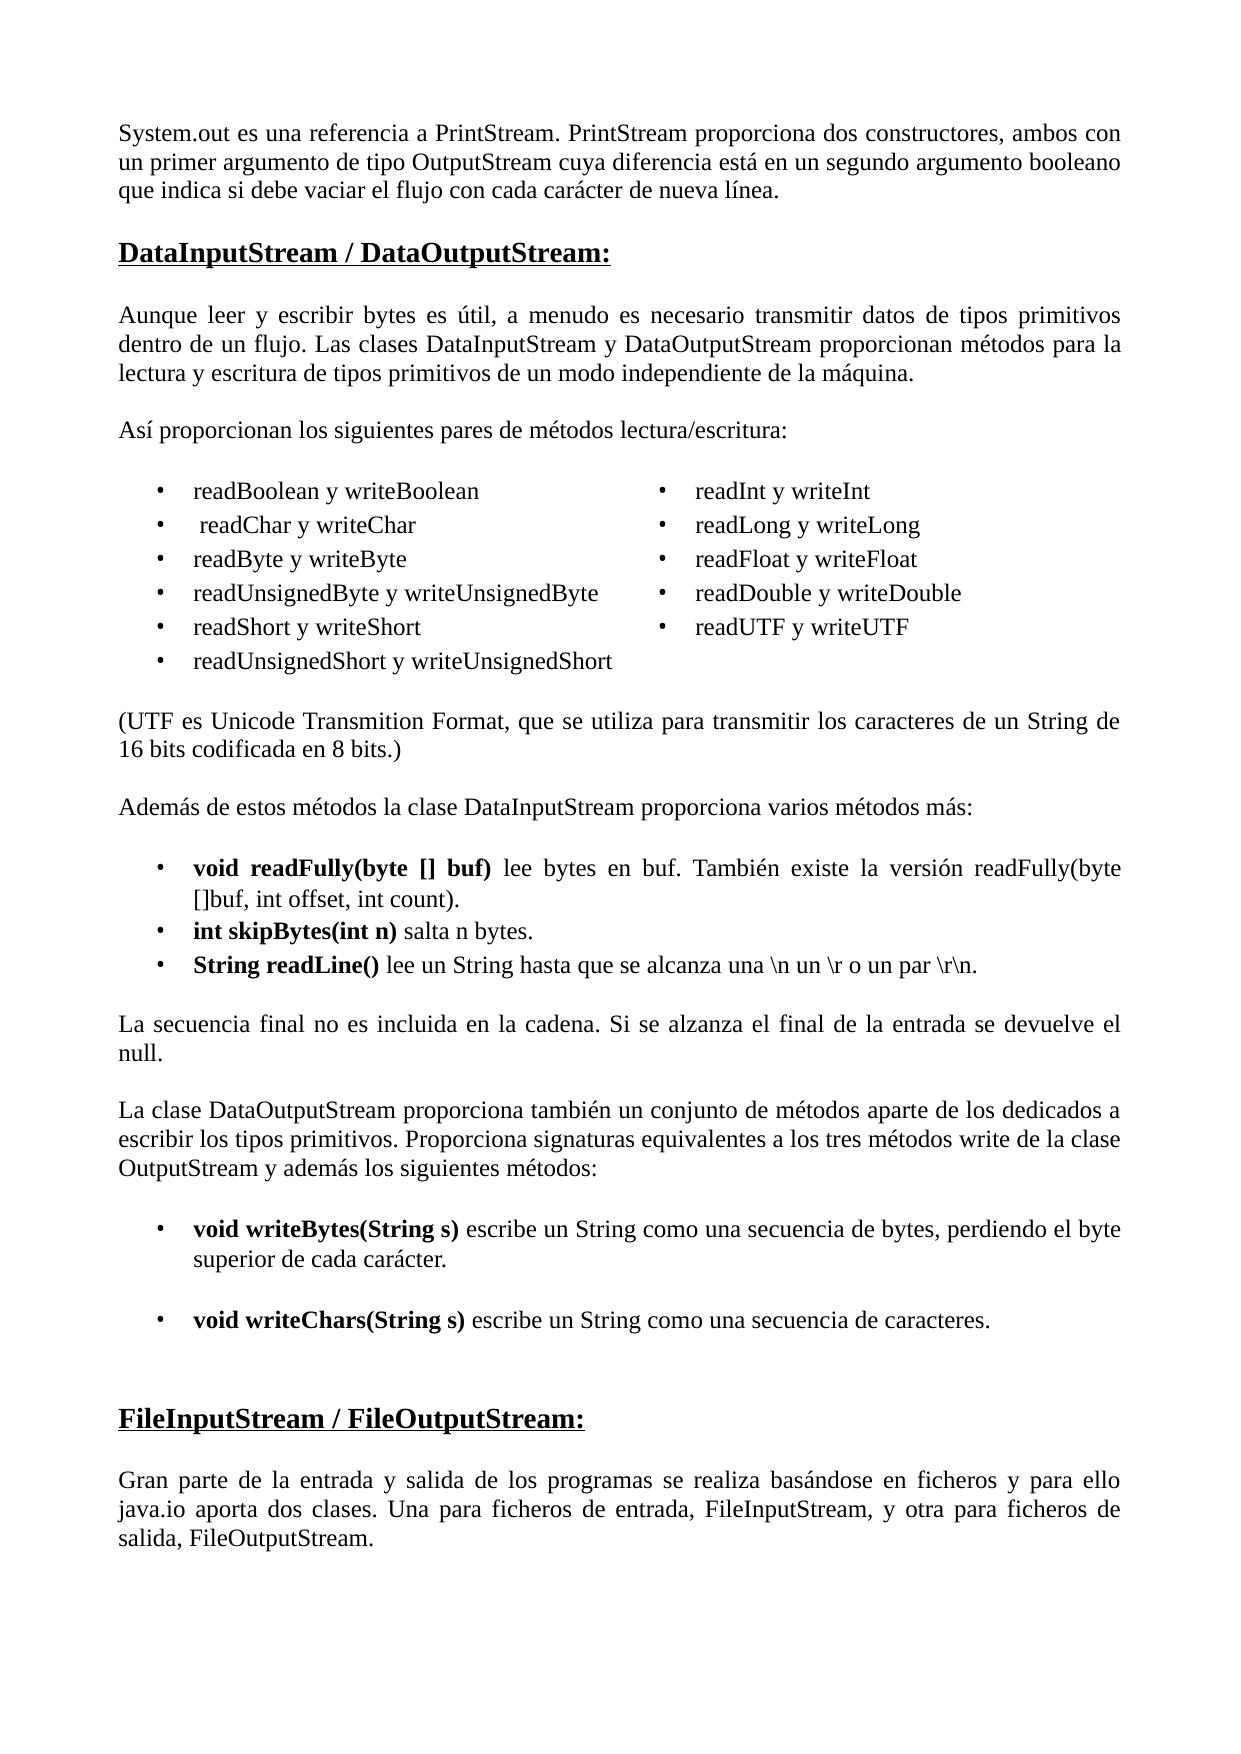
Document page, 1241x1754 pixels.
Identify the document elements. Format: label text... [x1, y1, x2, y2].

list void writeChars(String s) escribe un String como una secuencia de caracteres. [156, 1302, 1122, 1336]
text La clase DataOutputStream proporciona también un conjunto de métodos aparte de los dedicados a escribir los tipos primitivos. Proporciona signaturas equivalentes a los tres métodos write de la clase OutputStream y además los siguientes métodos: [118, 1096, 1122, 1182]
list readChar y writeChar [156, 507, 620, 541]
list readLong y writeLong [658, 507, 1122, 541]
text Así proporcionan los siguientes pares de métodos lectura/escritura: [118, 415, 1122, 444]
list readDouble y writeDouble [658, 575, 1122, 609]
list readUnsignedShort y writeUnsignedShort [156, 643, 620, 677]
list void readFully(byte [] buf) lee bytes en buf. También existe la versión readFully(byte []buf, int offset, int count). [156, 849, 1122, 912]
text DataInputStream / DataOutputStream: [118, 236, 1122, 269]
list readInt y writeInt [658, 473, 1122, 507]
text System.out es una referencia a PrintStream. PrintStream proporciona dos constructores, ambos con un primer argumento de tipo OutputStream cuya diferencia está en un segundo argumento booleano que indica si debe vaciar el flujo con cada carácter de nueva línea. [118, 118, 1122, 204]
text FileInputStream / FileOutputStream: [118, 1401, 1122, 1434]
list void writeBytes(String s) escribe un String como una secuencia de bytes, perdiendo el byte superior de cada carácter. [156, 1211, 1122, 1273]
list int skipBytes(int n) salta n bytes. [156, 912, 1122, 946]
list readUTF y writeUTF [658, 609, 1122, 643]
list readByte y writeByte [156, 541, 620, 575]
list readShort y writeShort [156, 609, 620, 643]
list readFloat y writeFloat [658, 541, 1122, 575]
text Aunque leer y escribir bytes es útil, a menudo es necesario transmitir datos de tipos primitivos dentro de un flujo. Las clases DataInputStream y DataOutputStream proporcionan métodos para la lectura y escritura de tipos primitivos de un modo independiente de la máquina. [118, 300, 1122, 386]
list String readLine() lee un String hasta que se alcanza una \n un \r o un par \r\n. [156, 946, 1122, 981]
text (UTF es Unicode Transmition Format, que se utiliza para transmitir los caracteres de un String de 16 bits codificada en 8 bits.) [118, 706, 1122, 763]
text Además de estos métodos la clase DataInputStream proporciona varios métodos más: [118, 792, 1122, 821]
list readBoolean y writeBoolean [156, 473, 620, 507]
text Gran parte de la entrada y salida de los programas se realiza basándose en ficheros y para ello java.io aporta dos clases. Una para ficheros de entrada, FileInputStream, y otra para ficheros de salida, FileOutputStream. [118, 1466, 1122, 1552]
text La secuencia final no es incluida en la cadena. Si se alzanza el final de la entrada se devuelve el null. [118, 1009, 1122, 1067]
list readUnsignedByte y writeUnsignedByte [156, 575, 620, 609]
